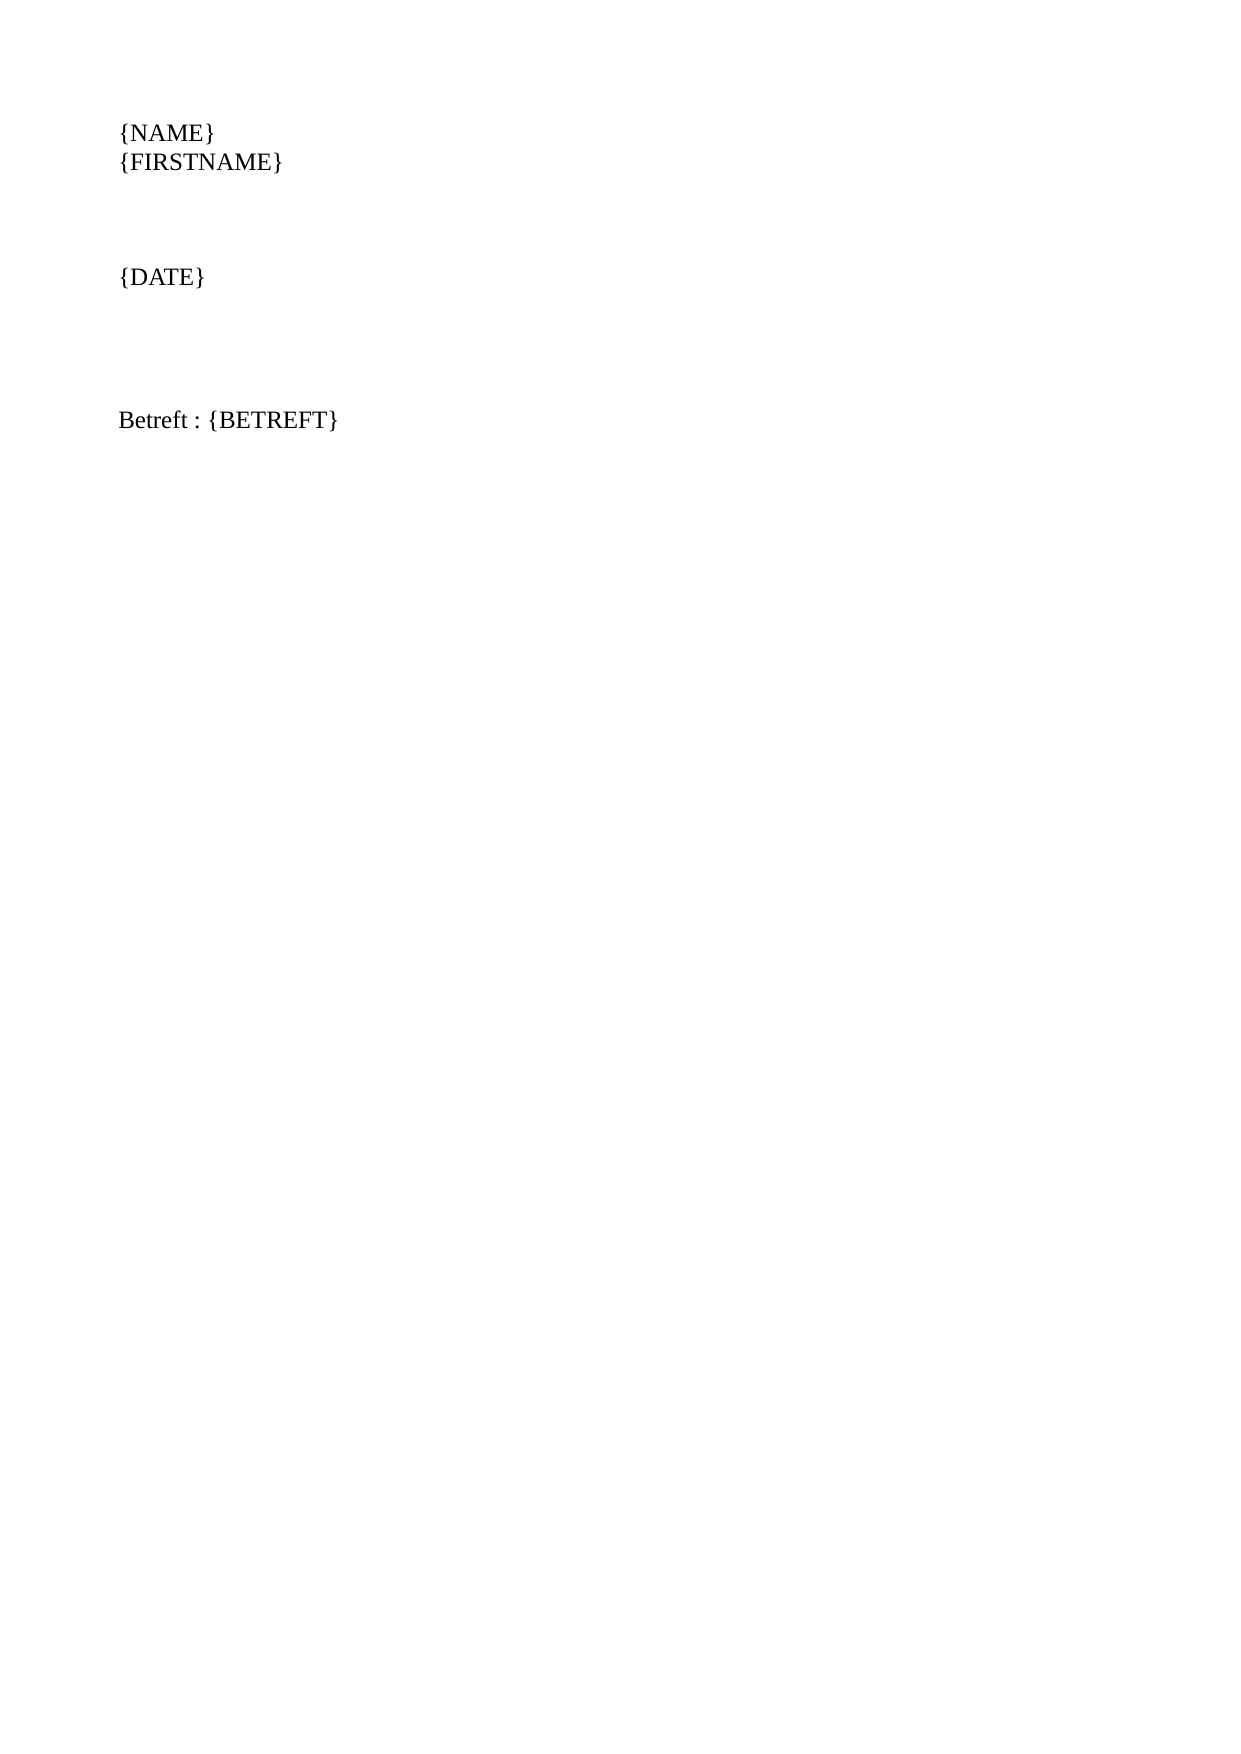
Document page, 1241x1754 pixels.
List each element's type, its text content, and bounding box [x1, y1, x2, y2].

text {NAME} [118, 118, 1122, 147]
text Betreft : {BETREFT} [118, 406, 1122, 434]
text {FIRSTNAME} [118, 147, 1122, 176]
text {DATE} [118, 262, 1122, 291]
